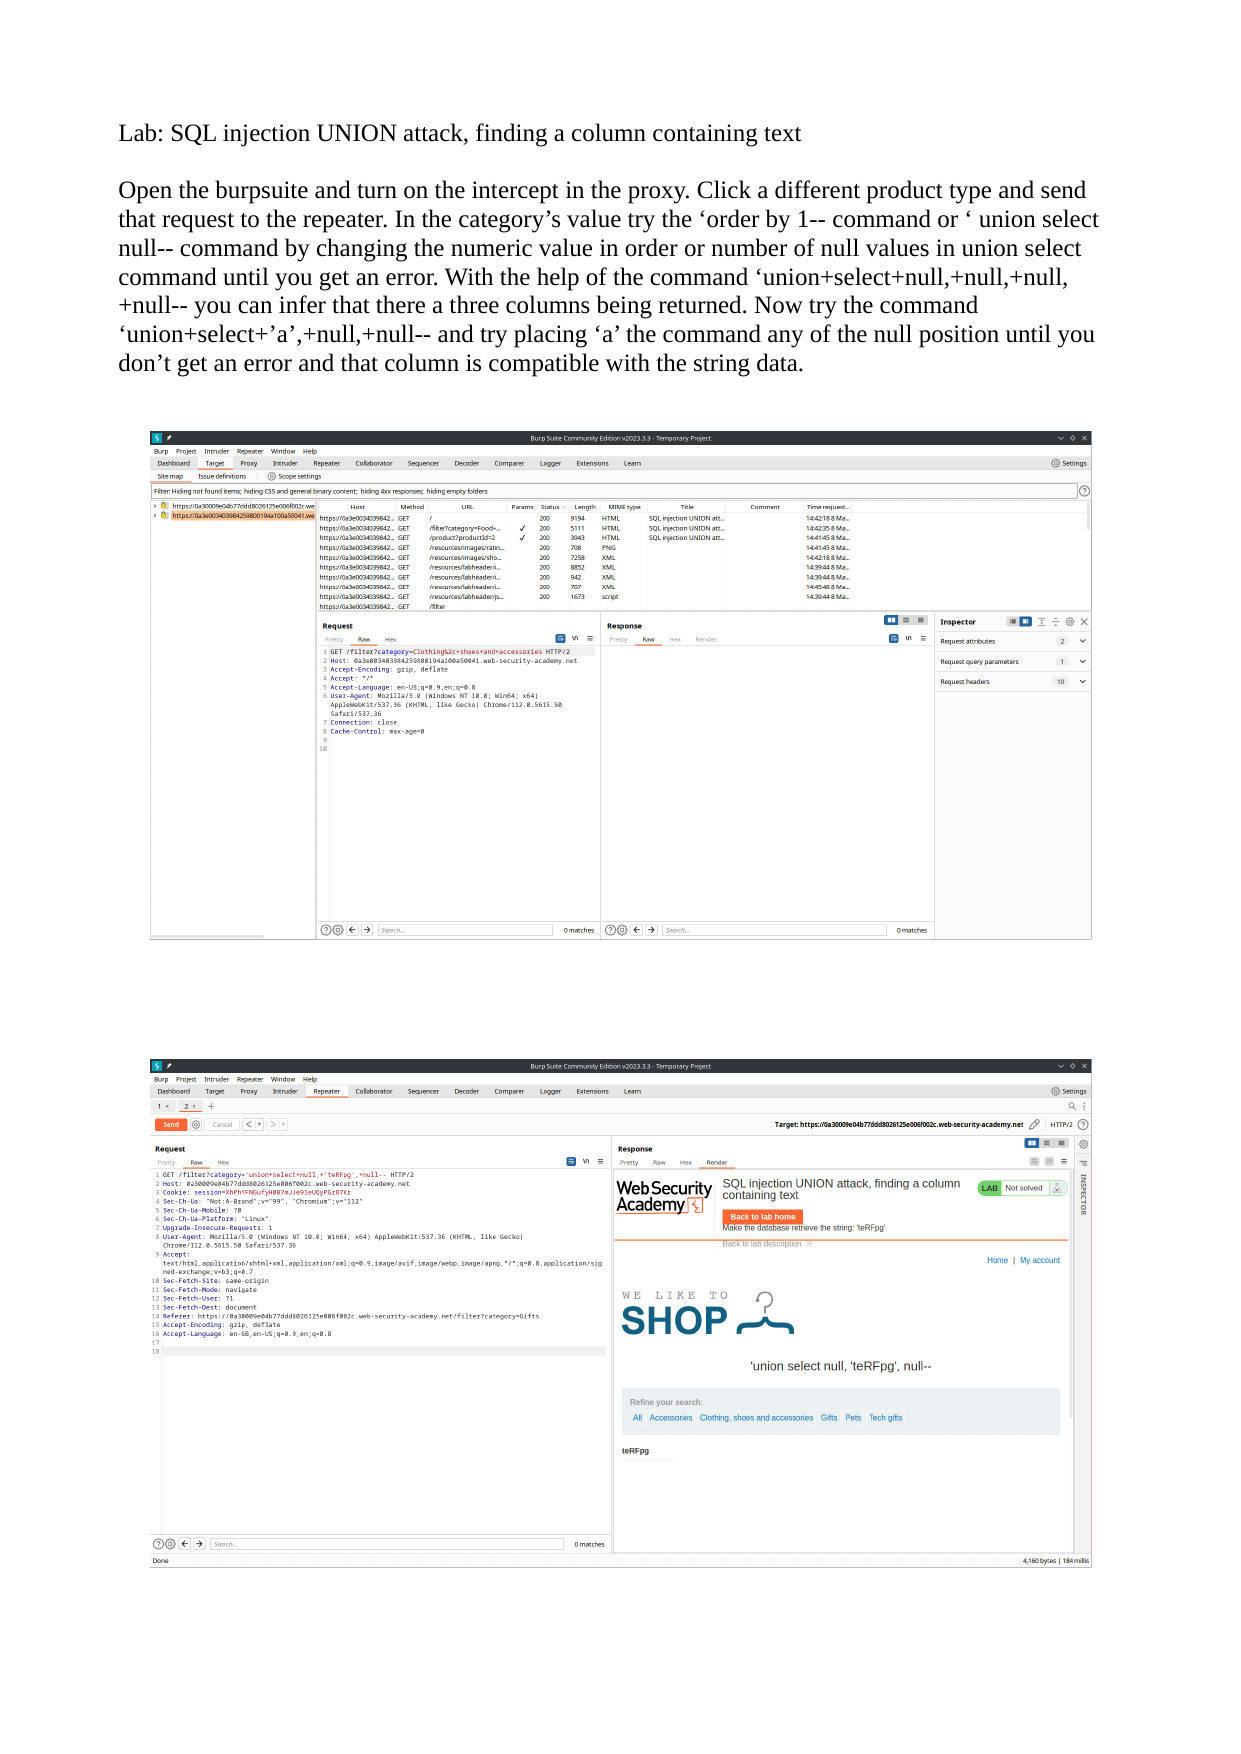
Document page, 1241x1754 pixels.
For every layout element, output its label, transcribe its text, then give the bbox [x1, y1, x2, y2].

text Open the burpsuite and turn on the intercept in the proxy. Click a different product type and send that request to the repeater. In the category’s value try the ‘order by 1-- command or ‘ union select null-- command by changing the numeric value in order or number of null values in union select command until you get an error. With the help of the command ‘union+select+null,+null,+null,+null-- you can infer that there a three columns being returned. Now try the command ‘union+select+’a’,+null,+null-- and try placing ‘a’ the command any of the null position until you don’t get an error and that column is compatible with the string data. [118, 176, 1122, 377]
text Lab: SQL injection UNION attack, finding a column containing text [118, 118, 1122, 147]
picture [118, 1033, 1123, 1605]
picture [118, 405, 1123, 977]
